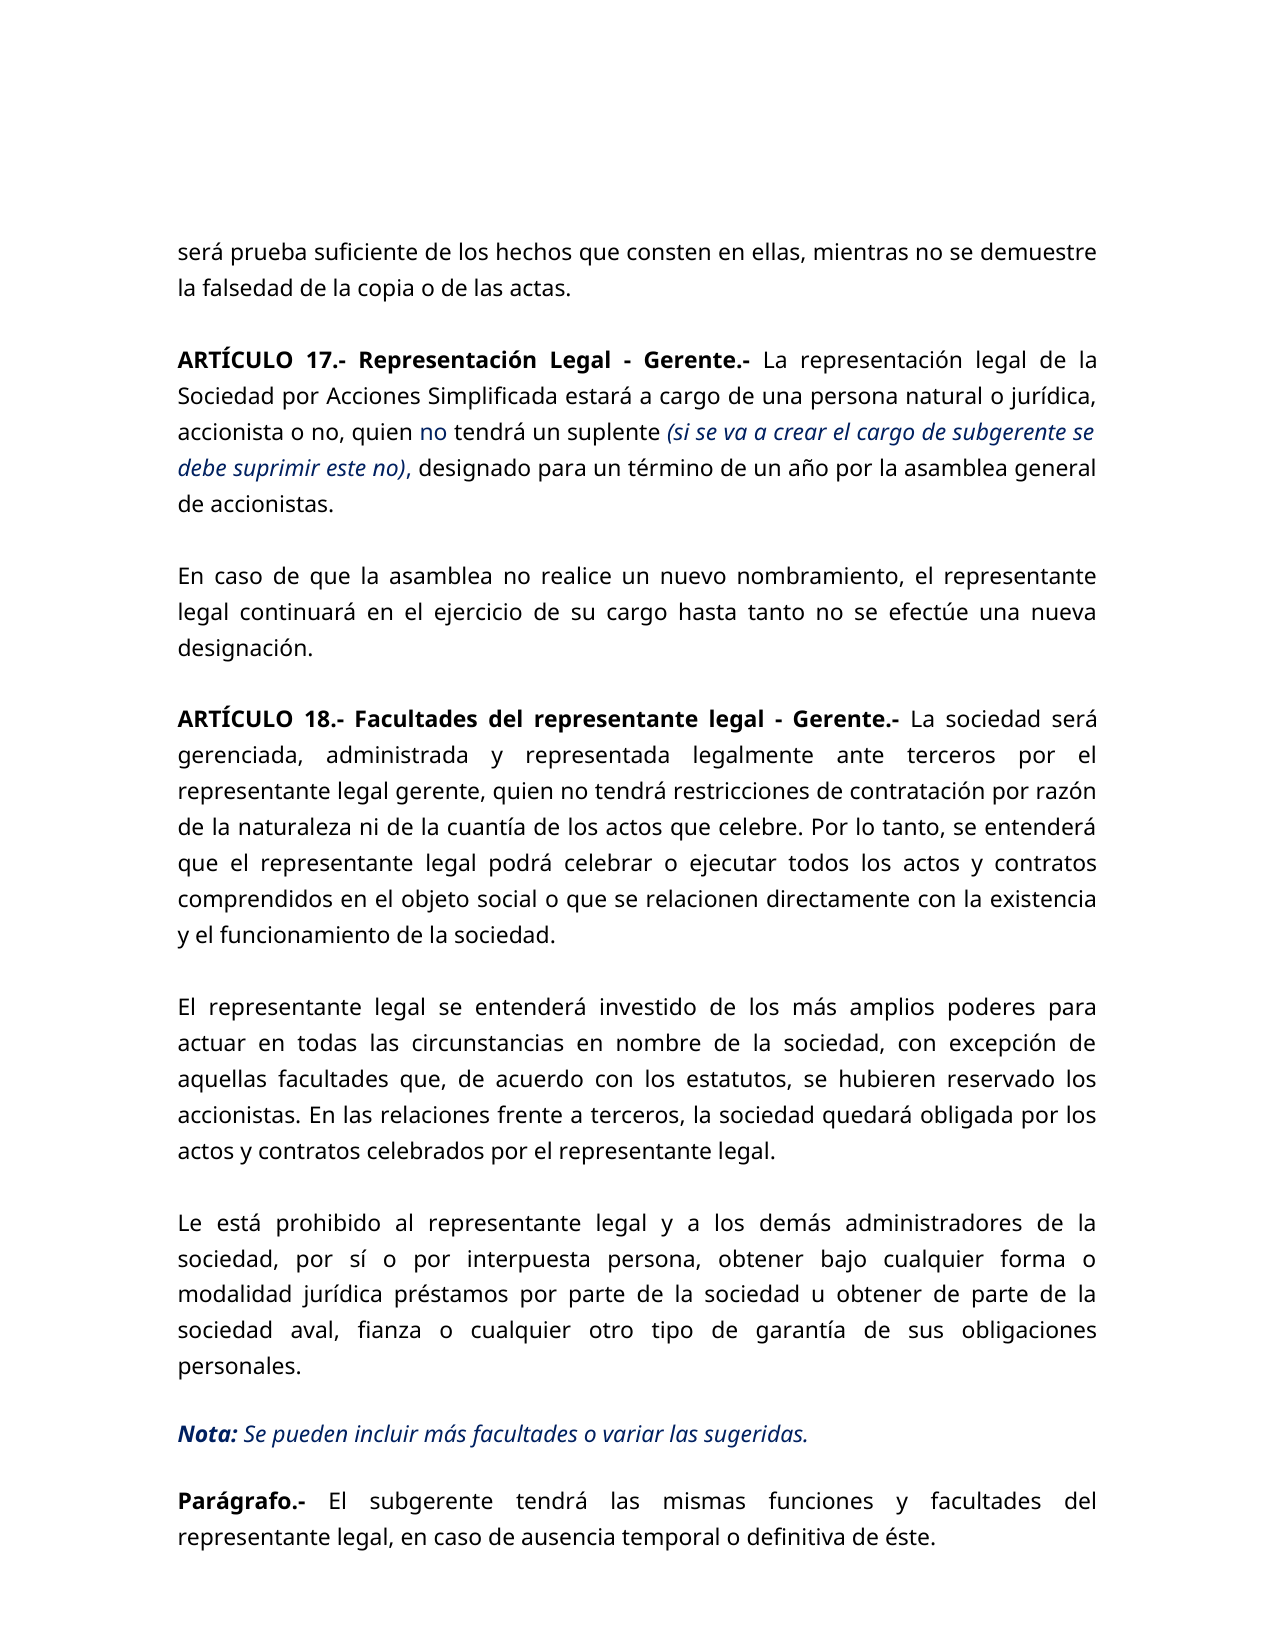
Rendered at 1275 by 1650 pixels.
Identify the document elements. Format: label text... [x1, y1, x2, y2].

text será prueba suficiente de los hechos que consten en ellas, mientras no se demuestre la falsedad de la copia o de las actas. [177, 236, 1098, 303]
text El representante legal se entenderá investido de los más amplios poderes para actuar en todas las circunstancias en nombre de la sociedad, con excepción de aquellas facultades que, de acuerdo con los estatutos, se hubieren reservado los accionistas. En las relaciones frente a terceros, la sociedad quedará obligada por los actos y contratos celebrados por el representante legal. [177, 991, 1098, 1166]
text ARTÍCULO 17.- Representación Legal - Gerente.- La representación legal de la Sociedad por Acciones Simplificada estará a cargo de una persona natural o jurídica, accionista o no, quien no tendrá un suplente (si se va a crear el cargo de subgerente se debe suprimir este no), designado para un término de un año por la asamblea general de accionistas. [177, 344, 1098, 519]
text En caso de que la asamblea no realice un nuevo nombramiento, el representante legal continuará en el ejercicio de su cargo hasta tanto no se efectúe una nueva designación. [177, 560, 1098, 663]
text ARTÍCULO 18.- Facultades del representante legal - Gerente.- La sociedad será gerenciada, administrada y representada legalmente ante terceros por el representante legal gerente, quien no tendrá restricciones de contratación por razón de la naturaleza ni de la cuantía de los actos que celebre. Por lo tanto, se entenderá que el representante legal podrá celebrar o ejecutar todos los actos y contratos comprendidos en el objeto social o que se relacionen directamente con la existencia y el funcionamiento de la sociedad. [177, 703, 1098, 950]
text Parágrafo.- El subgerente tendrá las mismas funciones y facultades del representante legal, en caso de ausencia temporal o definitiva de éste. [177, 1485, 1098, 1552]
text Nota: Se pueden incluir más facultades o variar las sugeridas. [177, 1417, 1098, 1449]
text Le está prohibido al representante legal y a los demás administradores de la sociedad, por sí o por interpuesta persona, obtener bajo cualquier forma o modalidad jurídica préstamos por parte de la sociedad u obtener de parte de la sociedad aval, fianza o cualquier otro tipo de garantía de sus obligaciones personales. [177, 1207, 1098, 1382]
